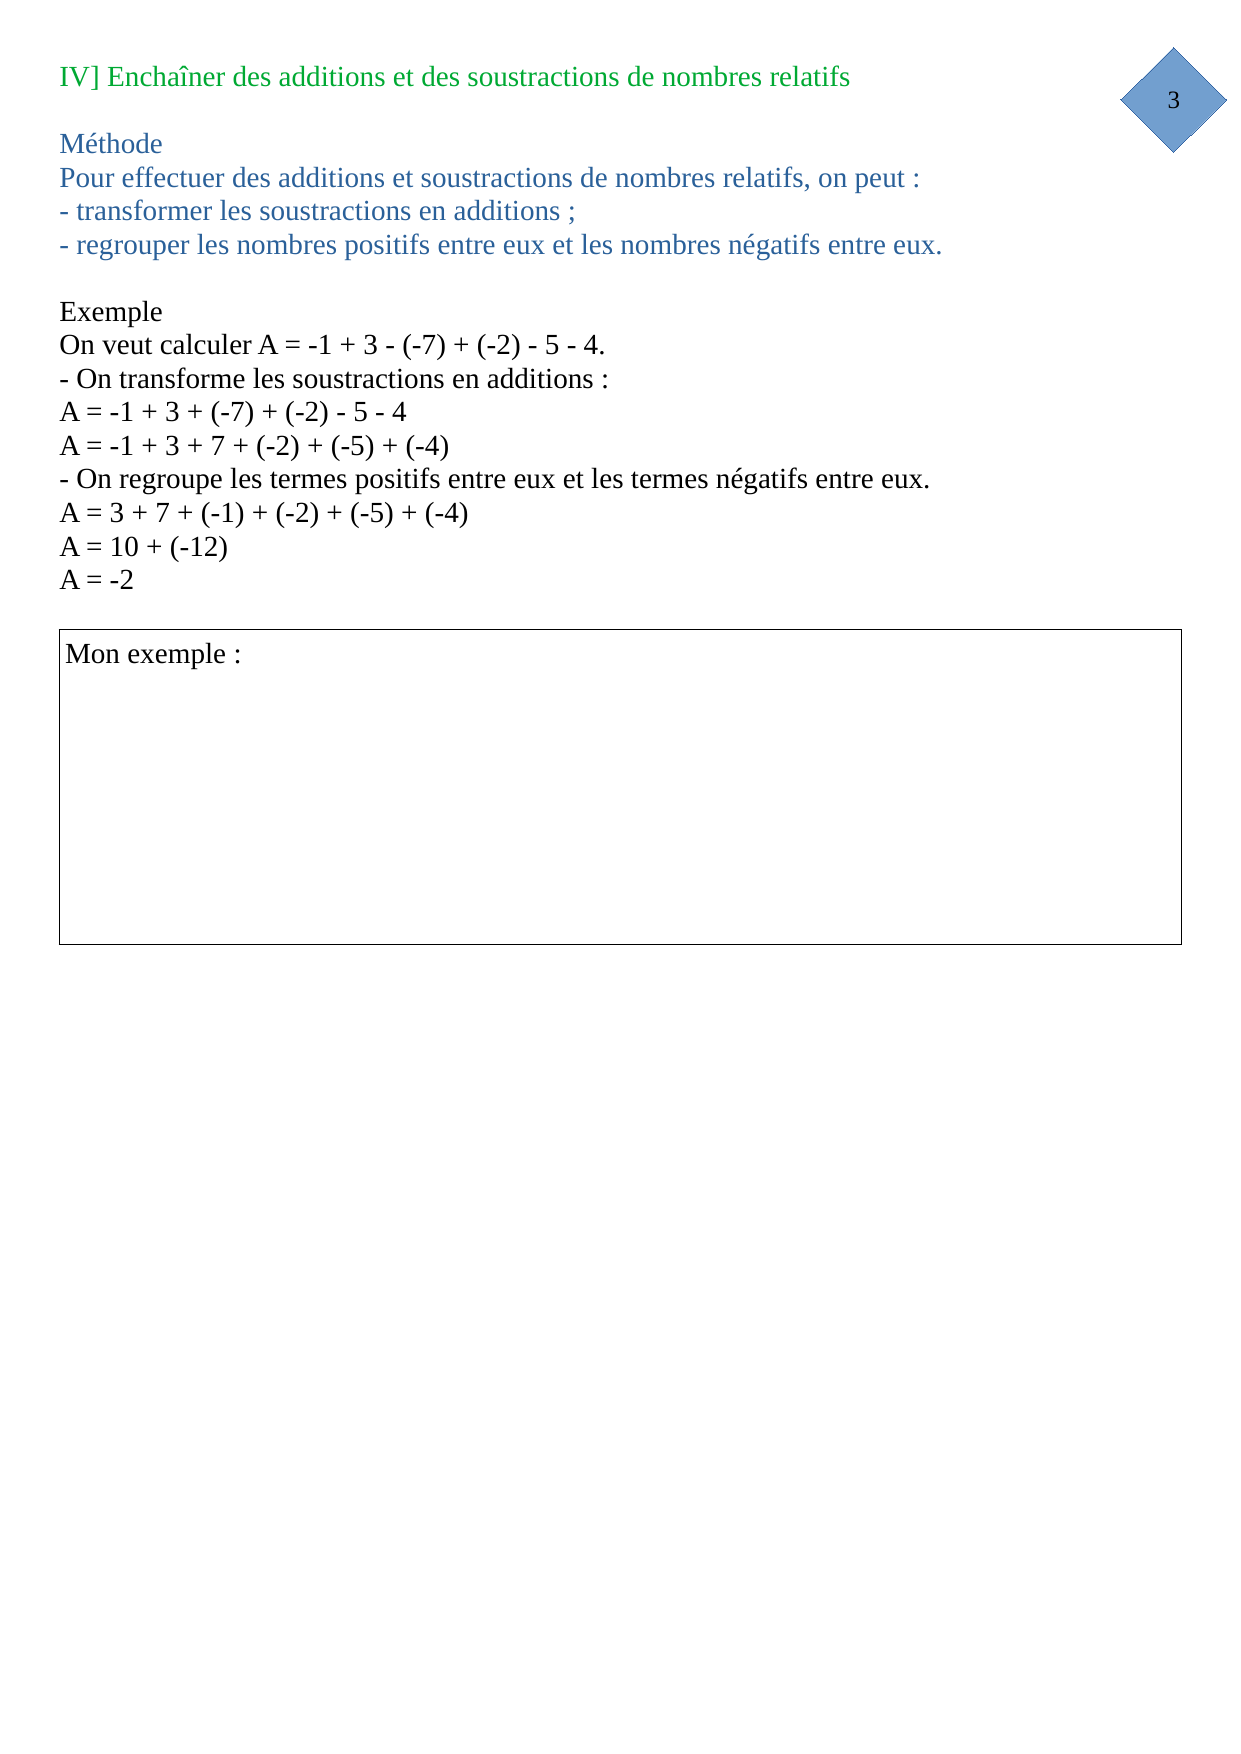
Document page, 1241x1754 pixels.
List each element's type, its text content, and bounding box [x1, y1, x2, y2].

text - On regroupe les termes positifs entre eux et les termes négatifs entre eux. [59, 462, 1181, 495]
table_header Mon exemple : [60, 630, 1181, 944]
text Méthode [59, 126, 1181, 160]
text - transformer les soustractions en additions ; [59, 193, 1181, 227]
text A = -2 [59, 562, 1181, 596]
text Pour effectuer des additions et soustractions de nombres relatifs, on peut : [59, 160, 1181, 193]
text Exemple [59, 294, 1181, 327]
text A = 10 + (-12) [59, 529, 1181, 562]
text - On transforme les soustractions en additions : [59, 361, 1181, 394]
text - regrouper les nombres positifs entre eux et les nombres négatifs entre eux. [59, 227, 1181, 260]
text A = 3 + 7 + (-1) + (-2) + (-5) + (-4) [59, 495, 1181, 529]
text A = -1 + 3 + 7 + (-2) + (-5) + (-4) [59, 428, 1181, 462]
text A = -1 + 3 + (-7) + (-2) - 5 - 4 [59, 394, 1181, 428]
text IV] Enchaîner des additions et des soustractions de nombres relatifs [59, 59, 1161, 93]
text On veut calculer A = -1 + 3 - (-7) + (-2) - 5 - 4. [59, 327, 1181, 361]
